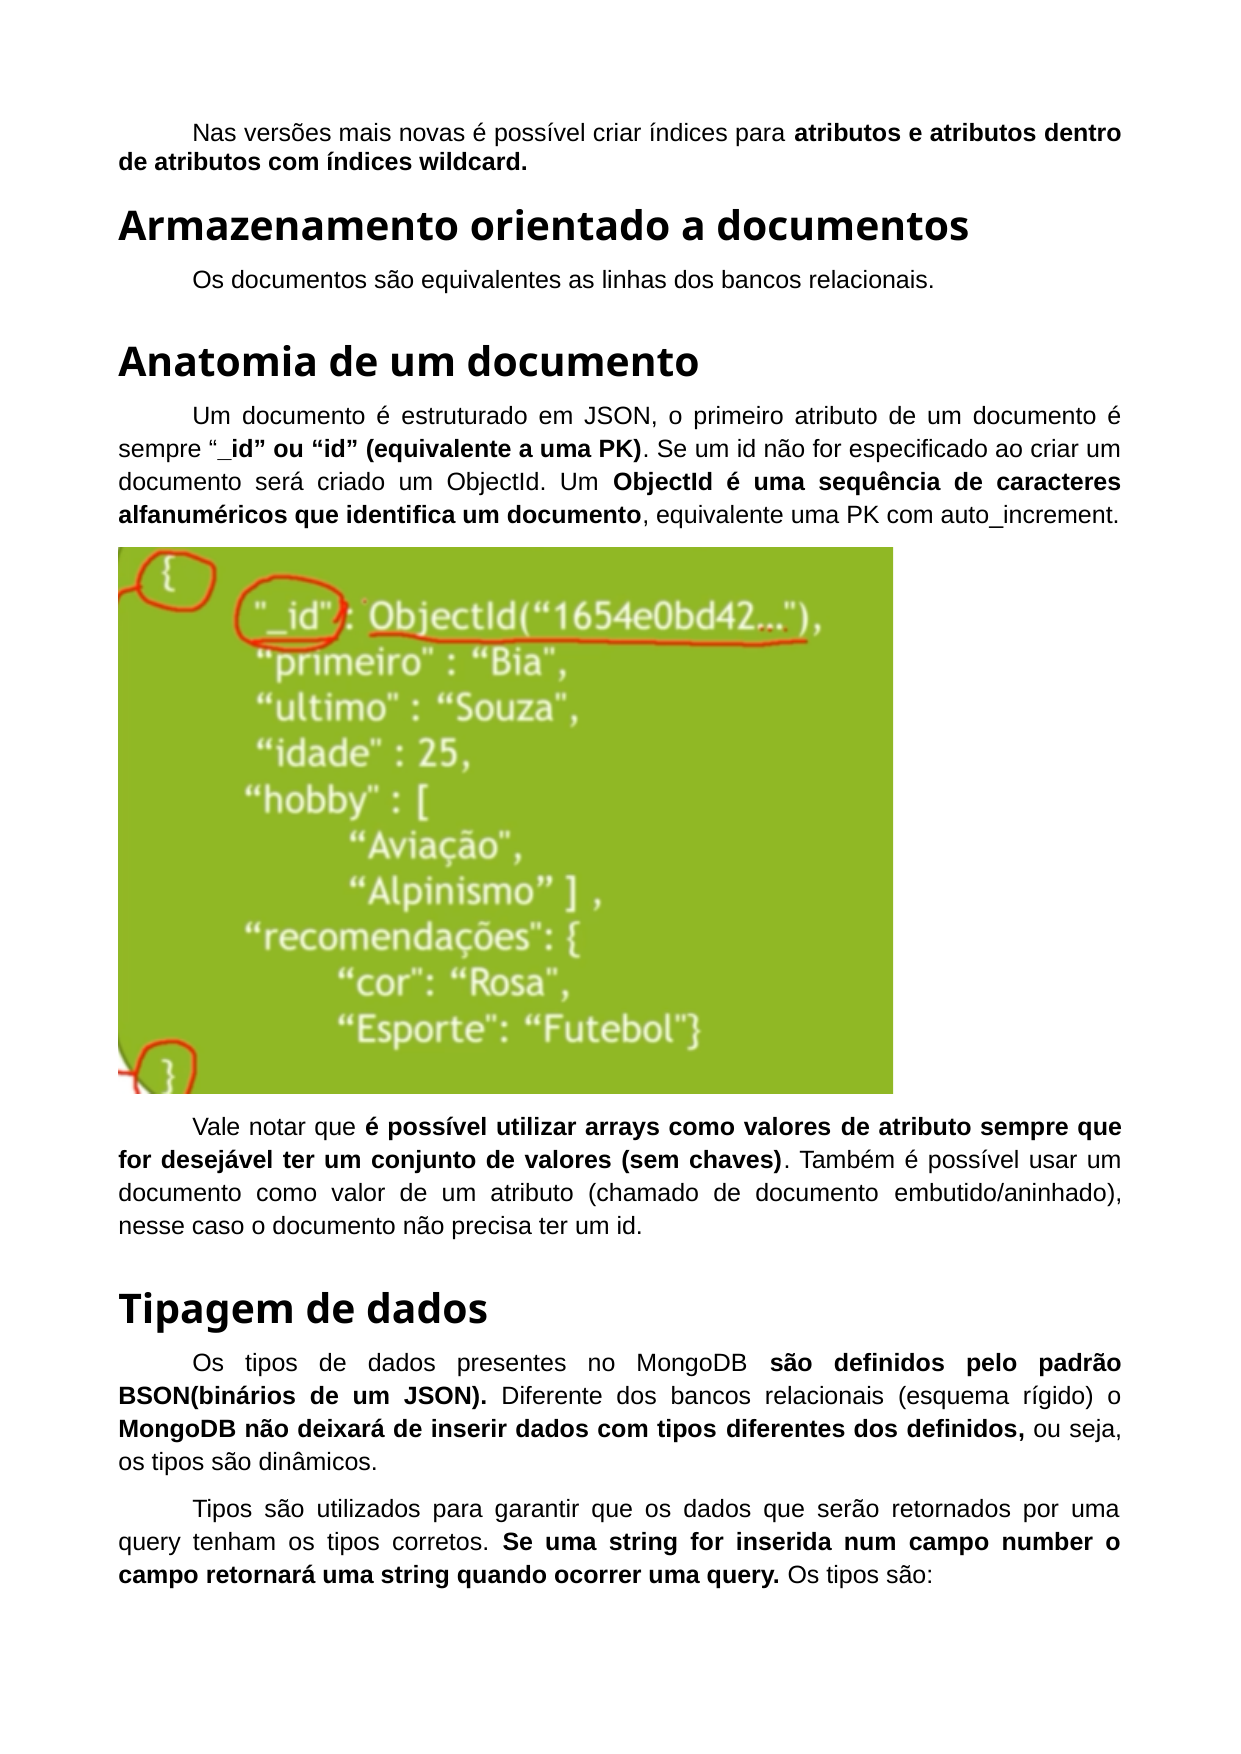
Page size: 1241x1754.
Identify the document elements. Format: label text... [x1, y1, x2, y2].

text Um documento é estruturado em JSON, o primeiro atributo de um documento é sempre “_id” ou “id” (equivalente a uma PK). Se um id não for especificado ao criar um documento será criado um ObjectId. Um ObjectId é uma sequência de caracteres alfanuméricos que identifica um documento, equivalente uma PK com auto_increment. [118, 401, 1122, 529]
subtitle Anatomia de um documento [118, 333, 1122, 389]
text Vale notar que é possível utilizar arrays como valores de atributo sempre que for desejável ter um conjunto de valores (sem chaves). Também é possível usar um documento como valor de um atributo (chamado de documento embutido/aninhado), nesse caso o documento não precisa ter um id. [118, 1112, 1122, 1240]
picture [118, 547, 894, 1094]
text Tipos são utilizados para garantir que os dados que serão retornados por uma query tenham os tipos corretos. Se uma string for inserida num campo number o campo retornará uma string quando ocorrer uma query. Os tipos são: [118, 1494, 1122, 1589]
text Os tipos de dados presentes no MongoDB são definidos pelo padrão BSON(binários de um JSON). Diferente dos bancos relacionais (esquema rígido) o MongoDB não deixará de inserir dados com tipos diferentes dos definidos, ou seja, os tipos são dinâmicos. [118, 1348, 1122, 1476]
subtitle Armazenamento orientado a documentos [118, 196, 1122, 252]
text Nas versões mais novas é possível criar índices para atributos e atributos dentro de atributos com índices wildcard. [118, 118, 1122, 176]
text Os documentos são equivalentes as linhas dos bancos relacionais. [118, 264, 1122, 293]
subtitle Tipagem de dados [118, 1279, 1122, 1335]
